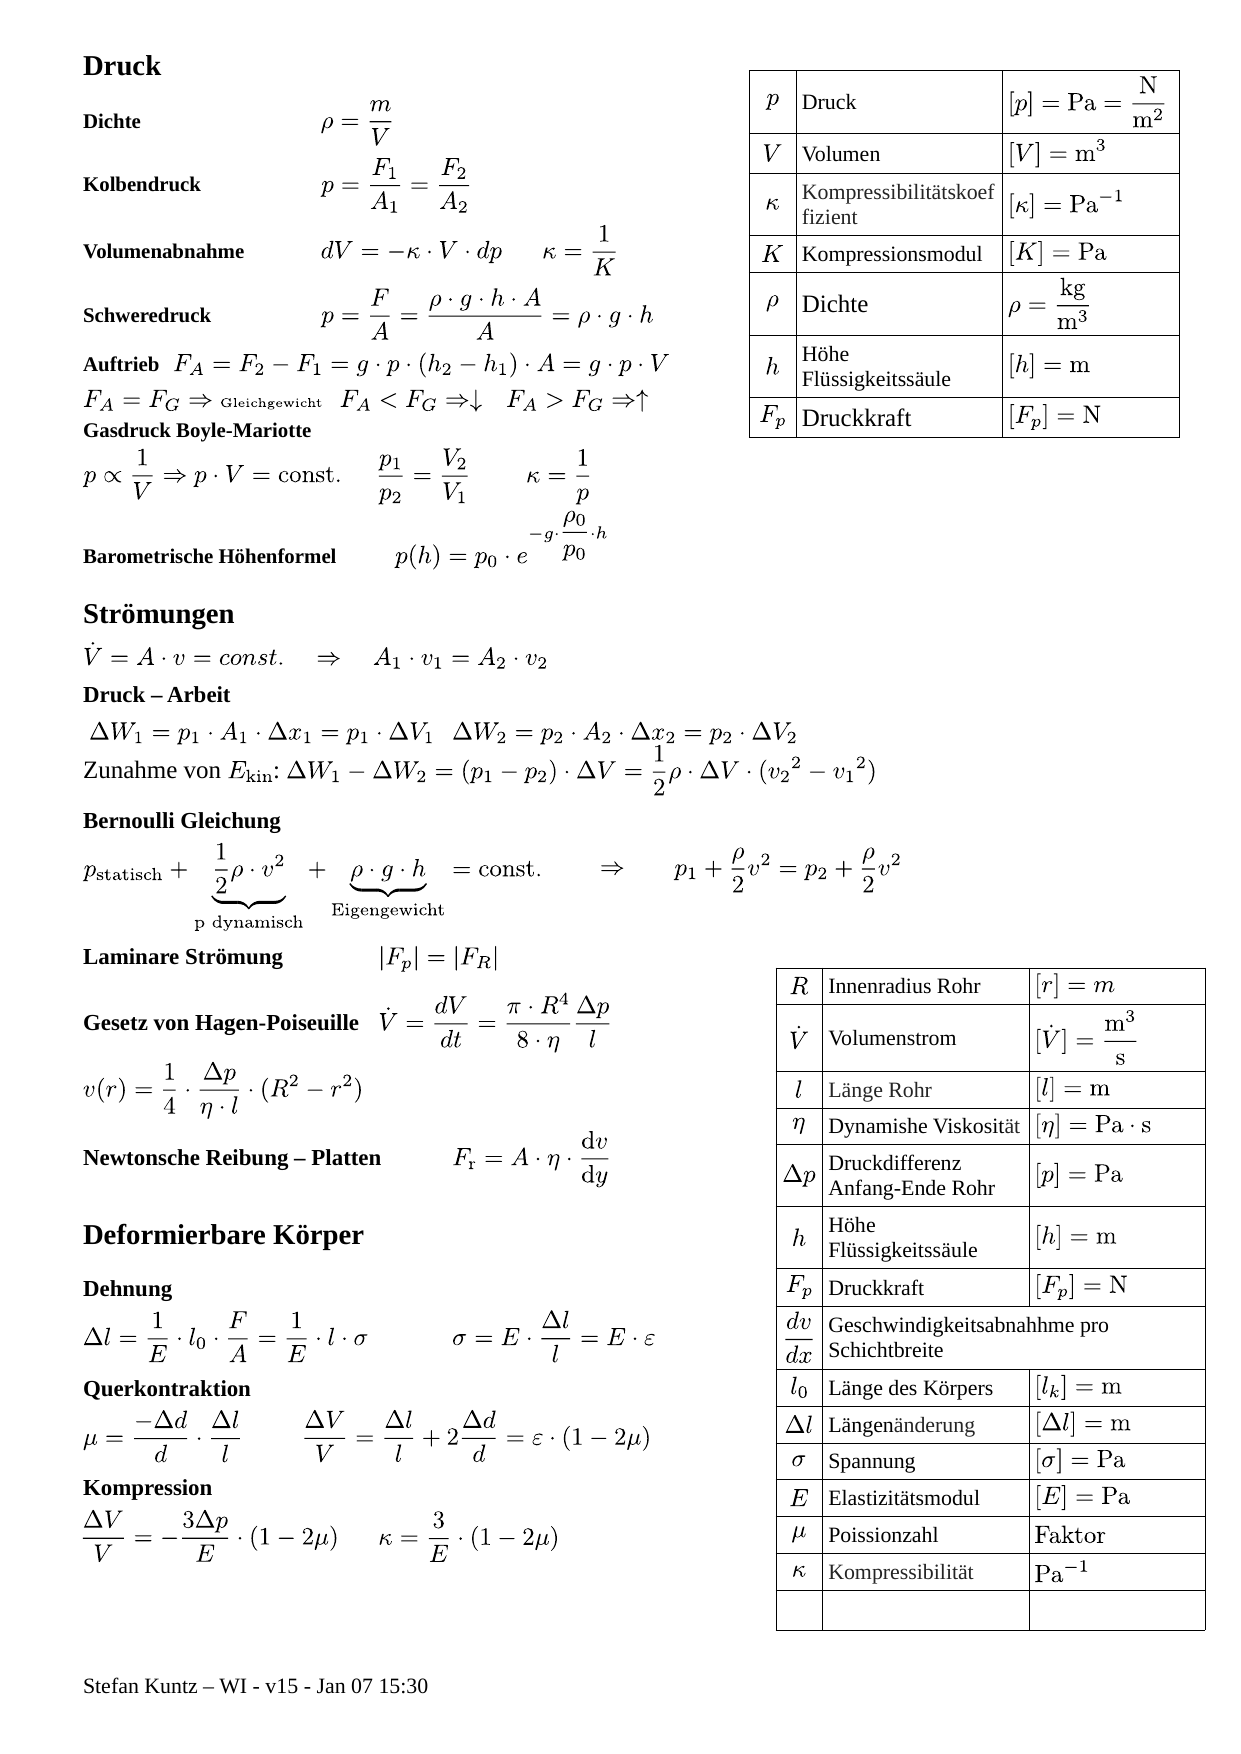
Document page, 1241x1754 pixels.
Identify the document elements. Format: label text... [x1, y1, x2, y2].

subtitle [470, 158, 749, 213]
table_cell [777, 1370, 822, 1406]
table_cell Höhe Flüssigkeitssäule [797, 336, 1002, 397]
table_cell [777, 1554, 822, 1589]
table_header [1030, 969, 1205, 1004]
table_cell [777, 1005, 822, 1071]
subtitle Strömungen [83, 596, 1161, 629]
subtitle [776, 967, 1218, 1680]
table_cell Kompressibilität [823, 1554, 1029, 1589]
table_cell Länge Rohr [823, 1072, 1029, 1108]
table_cell [823, 1591, 1029, 1630]
table_cell [777, 1517, 822, 1553]
table_cell [750, 174, 796, 235]
table_cell [777, 1480, 822, 1516]
subtitle Querkontraktion [83, 1374, 776, 1401]
table_header [777, 969, 822, 1004]
subtitle [616, 225, 749, 276]
table_cell [1030, 1145, 1205, 1206]
table_cell [1030, 1370, 1205, 1406]
table_cell Spannung [823, 1444, 1029, 1479]
subtitle Dehnung [83, 1275, 776, 1301]
table_cell [1030, 1269, 1205, 1306]
subtitle [392, 100, 749, 146]
table_cell [750, 134, 796, 173]
text Zunahme von : [83, 745, 286, 796]
table_cell [750, 398, 796, 437]
subtitle [609, 1131, 776, 1187]
table_cell Poissionzahl [823, 1517, 1029, 1553]
table_cell Druckkraft [823, 1269, 1029, 1306]
table_cell [750, 236, 796, 272]
table_cell Dynamishe Viskosität [823, 1109, 1029, 1144]
subtitle Auftrieb [83, 352, 172, 377]
table_cell [1003, 134, 1179, 173]
table_cell [1030, 1480, 1205, 1516]
table_cell Druckkraft [797, 398, 1002, 437]
subtitle Druck – Arbeit [83, 681, 1161, 707]
table_cell [777, 1591, 822, 1630]
subtitle Gesetz von Hagen-Poiseuille [83, 993, 378, 1053]
table_cell [777, 1269, 822, 1306]
table_cell [1030, 1072, 1205, 1108]
table_cell Höhe Flüssigkeitssäule [823, 1207, 1029, 1268]
table_cell [1030, 1407, 1205, 1442]
table_cell [777, 1444, 822, 1479]
table_cell [1030, 1444, 1205, 1479]
table_cell Längenänderung [823, 1407, 1029, 1442]
subtitle Barometrische Höhenformel [83, 511, 395, 569]
table_cell [1030, 1109, 1205, 1144]
subtitle Kolbendruck [83, 158, 321, 213]
subtitle Druck [83, 48, 1161, 82]
table_cell [750, 336, 796, 397]
subtitle Volumenabnahme [83, 225, 542, 276]
table_cell Geschwindigkeitsabnahhme pro Schichtbreite [823, 1307, 1205, 1369]
table_cell [1003, 273, 1179, 335]
table_cell [1030, 1517, 1205, 1553]
table_cell Kompressionsmodul [797, 236, 1002, 272]
table_cell [777, 1109, 822, 1144]
table_cell [750, 273, 796, 335]
table_cell Volumen [797, 134, 1002, 173]
table_cell [777, 1072, 822, 1108]
table_cell [1030, 1207, 1205, 1268]
subtitle [749, 70, 1224, 466]
table_cell Elastizitätsmodul [823, 1480, 1029, 1516]
subtitle Deformierbare Körper [83, 1217, 776, 1250]
table_cell [777, 1207, 822, 1268]
table_cell [1003, 398, 1179, 437]
table_cell Volumenstrom [823, 1005, 1029, 1071]
table_cell Dichte [797, 273, 1002, 335]
table_header [750, 71, 796, 133]
table_cell [1003, 174, 1179, 235]
table_cell [1003, 336, 1179, 397]
subtitle [670, 352, 749, 377]
table_cell [1030, 1005, 1205, 1071]
table_header Innenradius Rohr [823, 969, 1029, 1004]
subtitle Dichte [83, 100, 320, 146]
table_cell [1003, 236, 1179, 272]
table_cell Druckdifferenz Anfang-Ende Rohr [823, 1145, 1029, 1206]
subtitle Kompression [83, 1474, 776, 1501]
table_cell Kompressibilitätskoeffizient [797, 174, 1002, 235]
table_cell Länge des Körpers [823, 1370, 1029, 1406]
subtitle Gasdruck Boyle-Mariotte [83, 418, 749, 442]
subtitle [608, 511, 1161, 569]
table_cell [1030, 1591, 1205, 1630]
text [877, 745, 1161, 796]
subtitle Schweredruck [83, 288, 321, 340]
table_cell [1030, 1554, 1205, 1589]
table_cell [777, 1145, 822, 1206]
subtitle [610, 993, 776, 1053]
table_cell [777, 1307, 822, 1369]
subtitle Laminare Strömung [83, 943, 1205, 972]
subtitle Newtonsche Reibung – Platten [83, 1131, 452, 1187]
table_header [1003, 71, 1179, 133]
table_cell [777, 1407, 822, 1442]
subtitle Bernoulli Gleichung [83, 807, 1161, 834]
table_header Druck [797, 71, 1002, 133]
subtitle [654, 288, 749, 340]
